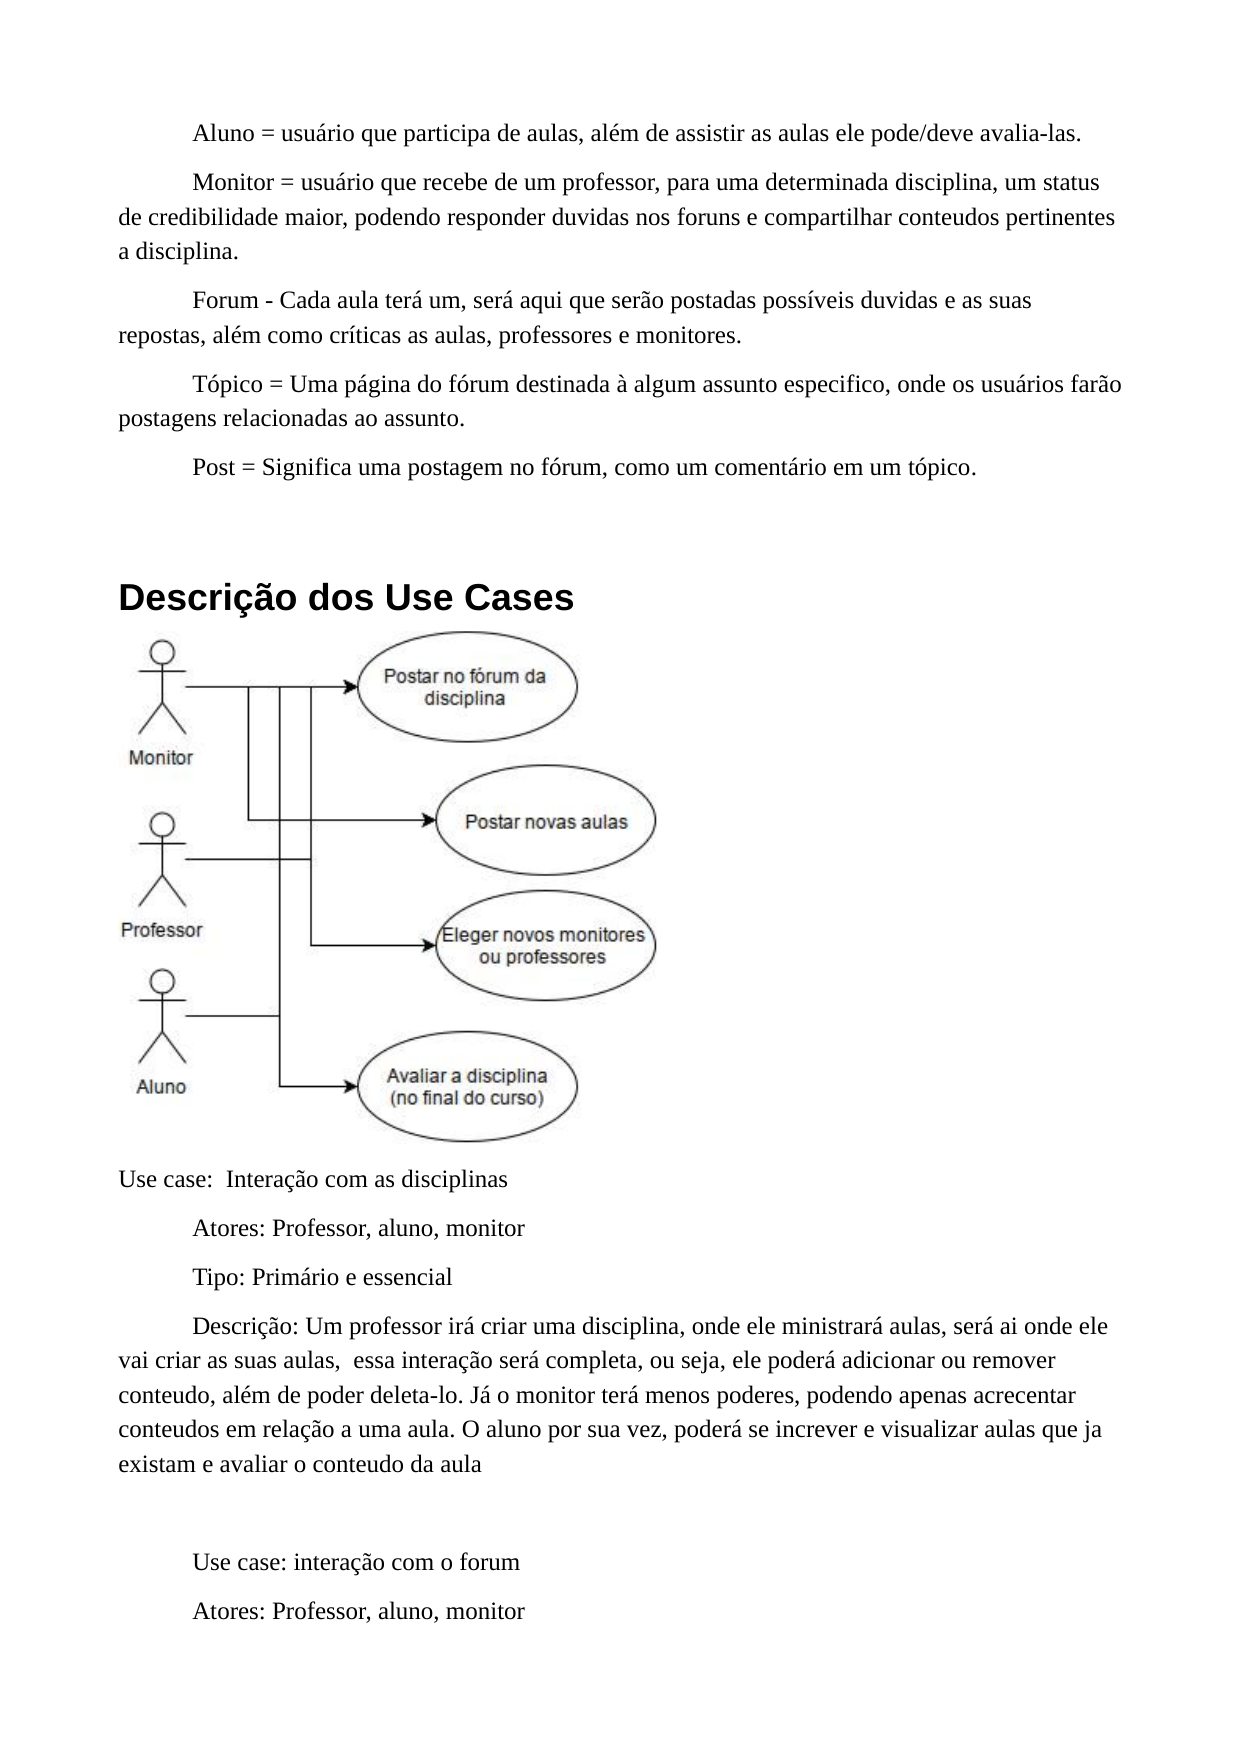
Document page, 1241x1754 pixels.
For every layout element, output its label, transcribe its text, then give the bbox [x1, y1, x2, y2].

text Use case: Interação com as disciplinas [118, 1164, 1122, 1193]
text Aluno = usuário que participa de aulas, além de assistir as aulas ele pode/deve avalia-las. [118, 118, 1122, 147]
text Tipo: Primário e essencial [118, 1262, 1122, 1291]
text Post = Significa uma postagem no fórum, como um comentário em um tópico. [118, 452, 1122, 481]
text Forum - Cada aula terá um, será aqui que serão postadas possíveis duvidas e as suas repostas, além como críticas as aulas, professores e monitores. [118, 285, 1122, 348]
text Atores: Professor, aluno, monitor [118, 1213, 1122, 1242]
subtitle Descrição dos Use Cases [118, 575, 1122, 618]
text Descrição: Um professor irá criar uma disciplina, onde ele ministrará aulas, será ai onde ele vai criar as suas aulas, essa interação será completa, ou seja, ele poderá adicionar ou remover conteudo, além de poder deleta-lo. Já o monitor terá menos poderes, podendo apenas acrecentar conteudos em relação a uma aula. O aluno por sua vez, poderá se increver e visualizar aulas que ja existam e avaliar o conteudo da aula [118, 1311, 1122, 1478]
text Tópico = Uma página do fórum destinada à algum assunto especifico, onde os usuários farão postagens relacionadas ao assunto. [118, 369, 1122, 432]
text Monitor = usuário que recebe de um professor, para uma determinada disciplina, um status de credibilidade maior, podendo responder duvidas nos foruns e compartilhar conteudos pertinentes a disciplina. [118, 167, 1122, 265]
picture [118, 631, 658, 1144]
text Atores: Professor, aluno, monitor [118, 1596, 1122, 1625]
text Use case: interação com o forum [118, 1547, 1122, 1576]
